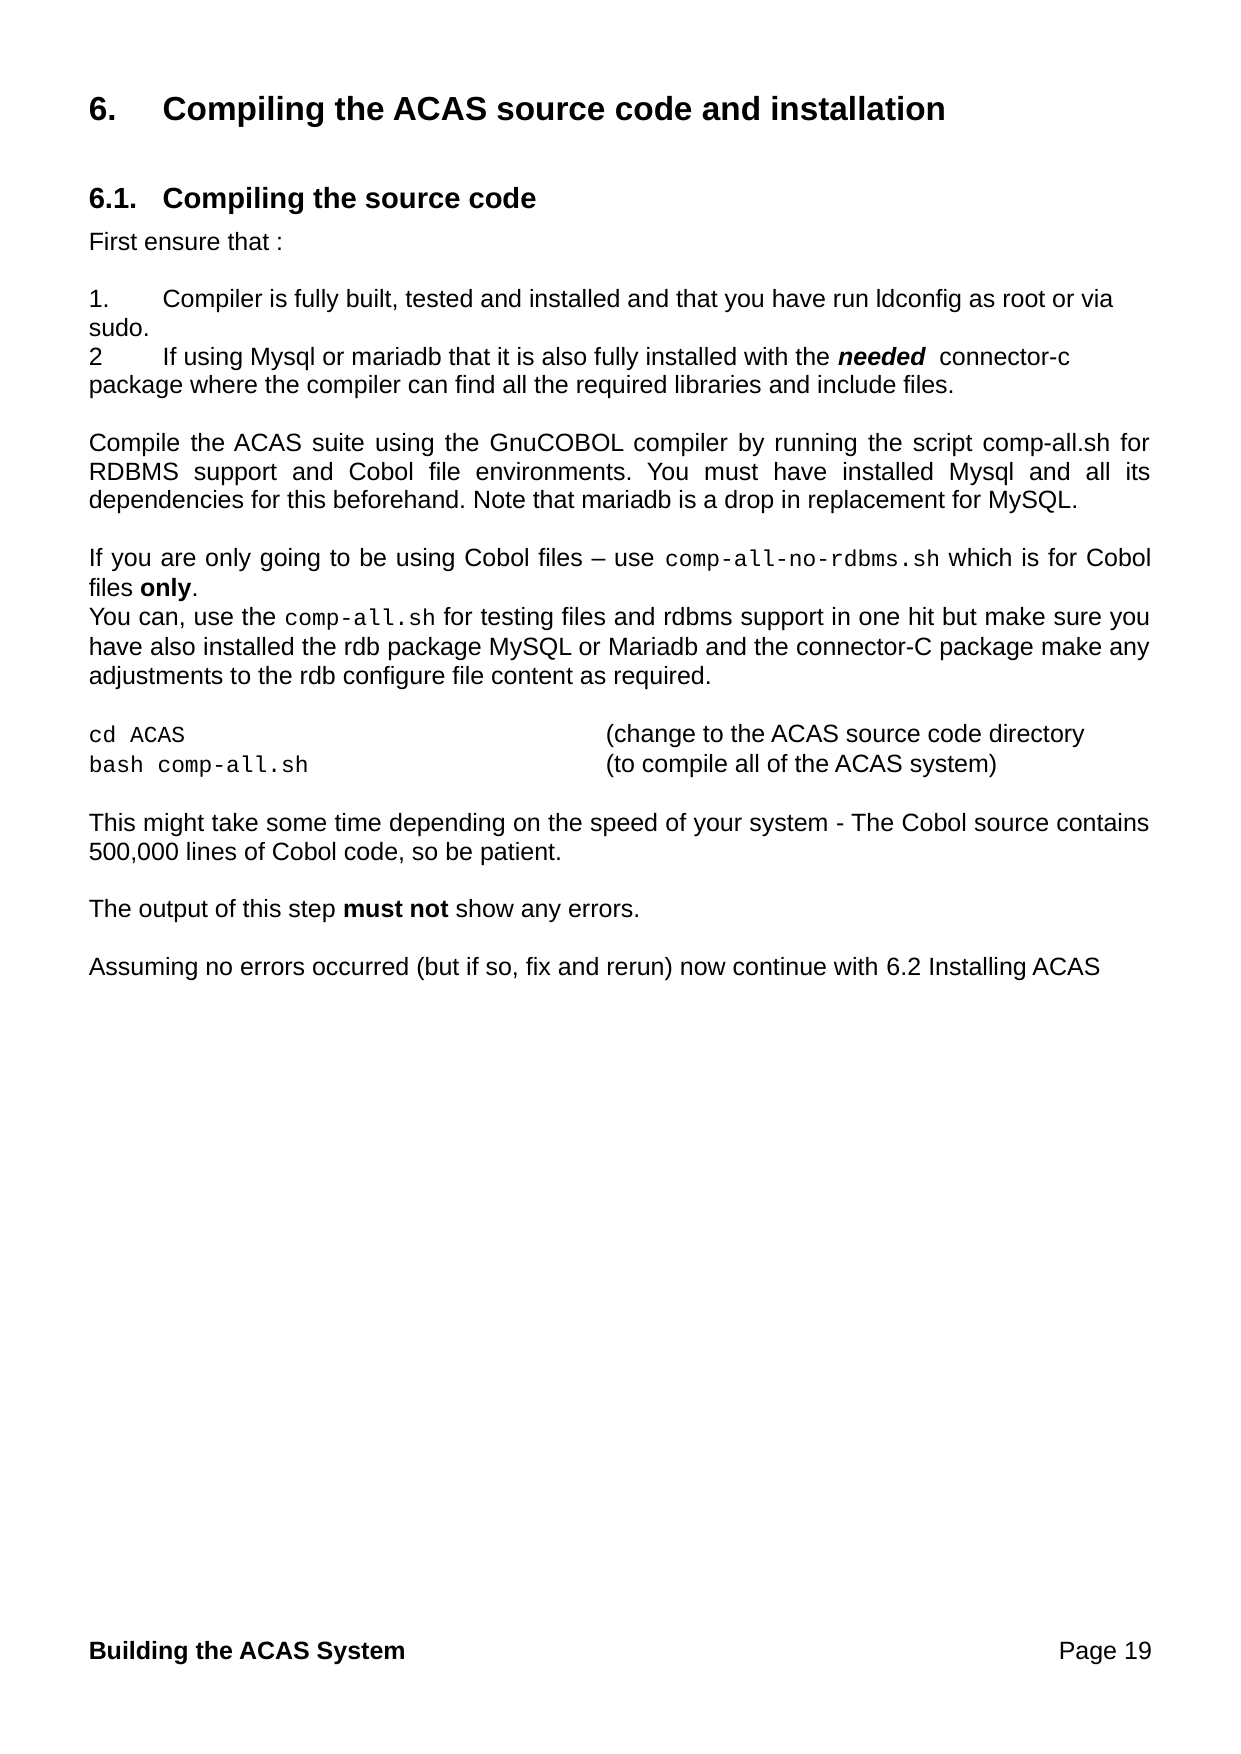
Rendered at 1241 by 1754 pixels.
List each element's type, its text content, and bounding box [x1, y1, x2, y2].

text Compile the ACAS suite using the GnuCOBOL compiler by running the script comp-all.sh for RDBMS support and Cobol file environments. You must have installed Mysql and all its dependencies for this beforehand. Note that mariadb is a drop in replacement for MySQL. [88, 428, 1152, 514]
text If you are only going to be using Cobol files – use comp-all-no-rdbms.sh which is for Cobol files only. [88, 543, 1152, 602]
text 1. Compiler is fully built, tested and installed and that you have run ldconfig as root or via sudo. [88, 284, 1152, 342]
text 2 If using Mysql or mariadb that it is also fully installed with the needed connector-c package where the compiler can find all the required libraries and include files. [88, 342, 1152, 399]
text First ensure that : [88, 227, 1152, 256]
text You can, use the comp-all.sh for testing files and rdbms support in one hit but make sure you have also installed the rdb package MySQL or Mariadb and the connector-C package make any adjustments to the rdb configure file content as required. [88, 602, 1152, 690]
text The output of this step must not show any errors. [88, 894, 1152, 923]
subtitle Compiling the source code [88, 181, 1152, 214]
text This might take some time depending on the speed of your system - The Cobol source contains 500,000 lines of Cobol code, so be patient. [88, 808, 1152, 866]
text bash comp-all.sh (to compile all of the ACAS system) [88, 749, 1152, 779]
text cd ACAS (change to the ACAS source code directory [88, 719, 1152, 749]
text Assuming no errors occurred (but if so, fix and rerun) now continue with 6.2 Installing ACAS [88, 952, 1152, 981]
subtitle Compiling the ACAS source code and installation [88, 88, 1152, 127]
